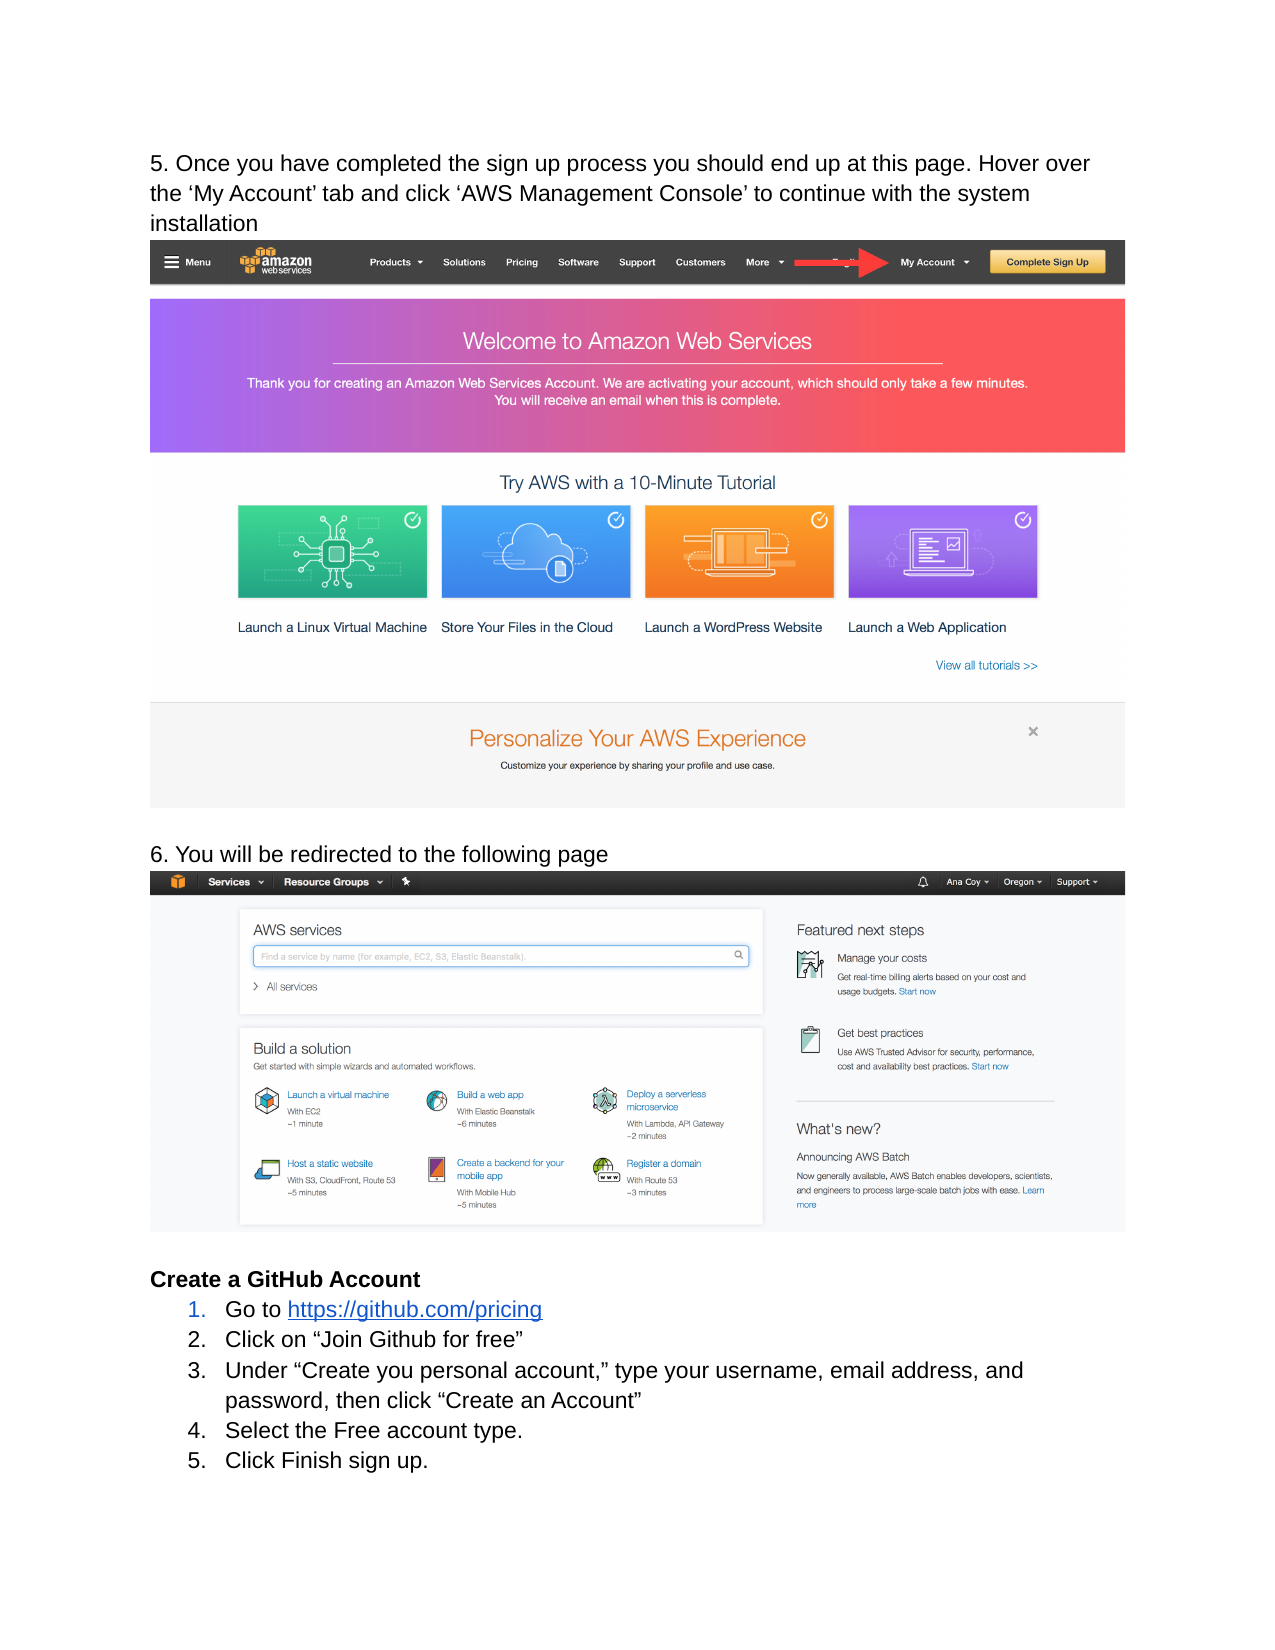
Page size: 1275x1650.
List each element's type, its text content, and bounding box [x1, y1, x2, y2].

text 6. You will be redirected to the following page [150, 841, 1125, 868]
picture [150, 240, 1125, 808]
list Under “Create you personal account,” type your username, email address, and password, then click “Create an Account” [187, 1357, 1125, 1413]
list Click Finish sign up. [187, 1447, 1125, 1474]
list Select the Free account type. [187, 1417, 1125, 1443]
text Create a GitHub Account [150, 1266, 1125, 1292]
picture [150, 871, 1125, 1232]
text 5. Once you have completed the sign up process you should end up at this page. Hover over the ‘My Account’ tab and click ‘AWS Management Console’ to continue with the system installation [150, 150, 1125, 237]
list Click on “Join Github for free” [187, 1326, 1125, 1353]
list Go to https://github.com/pricing [187, 1296, 1125, 1323]
